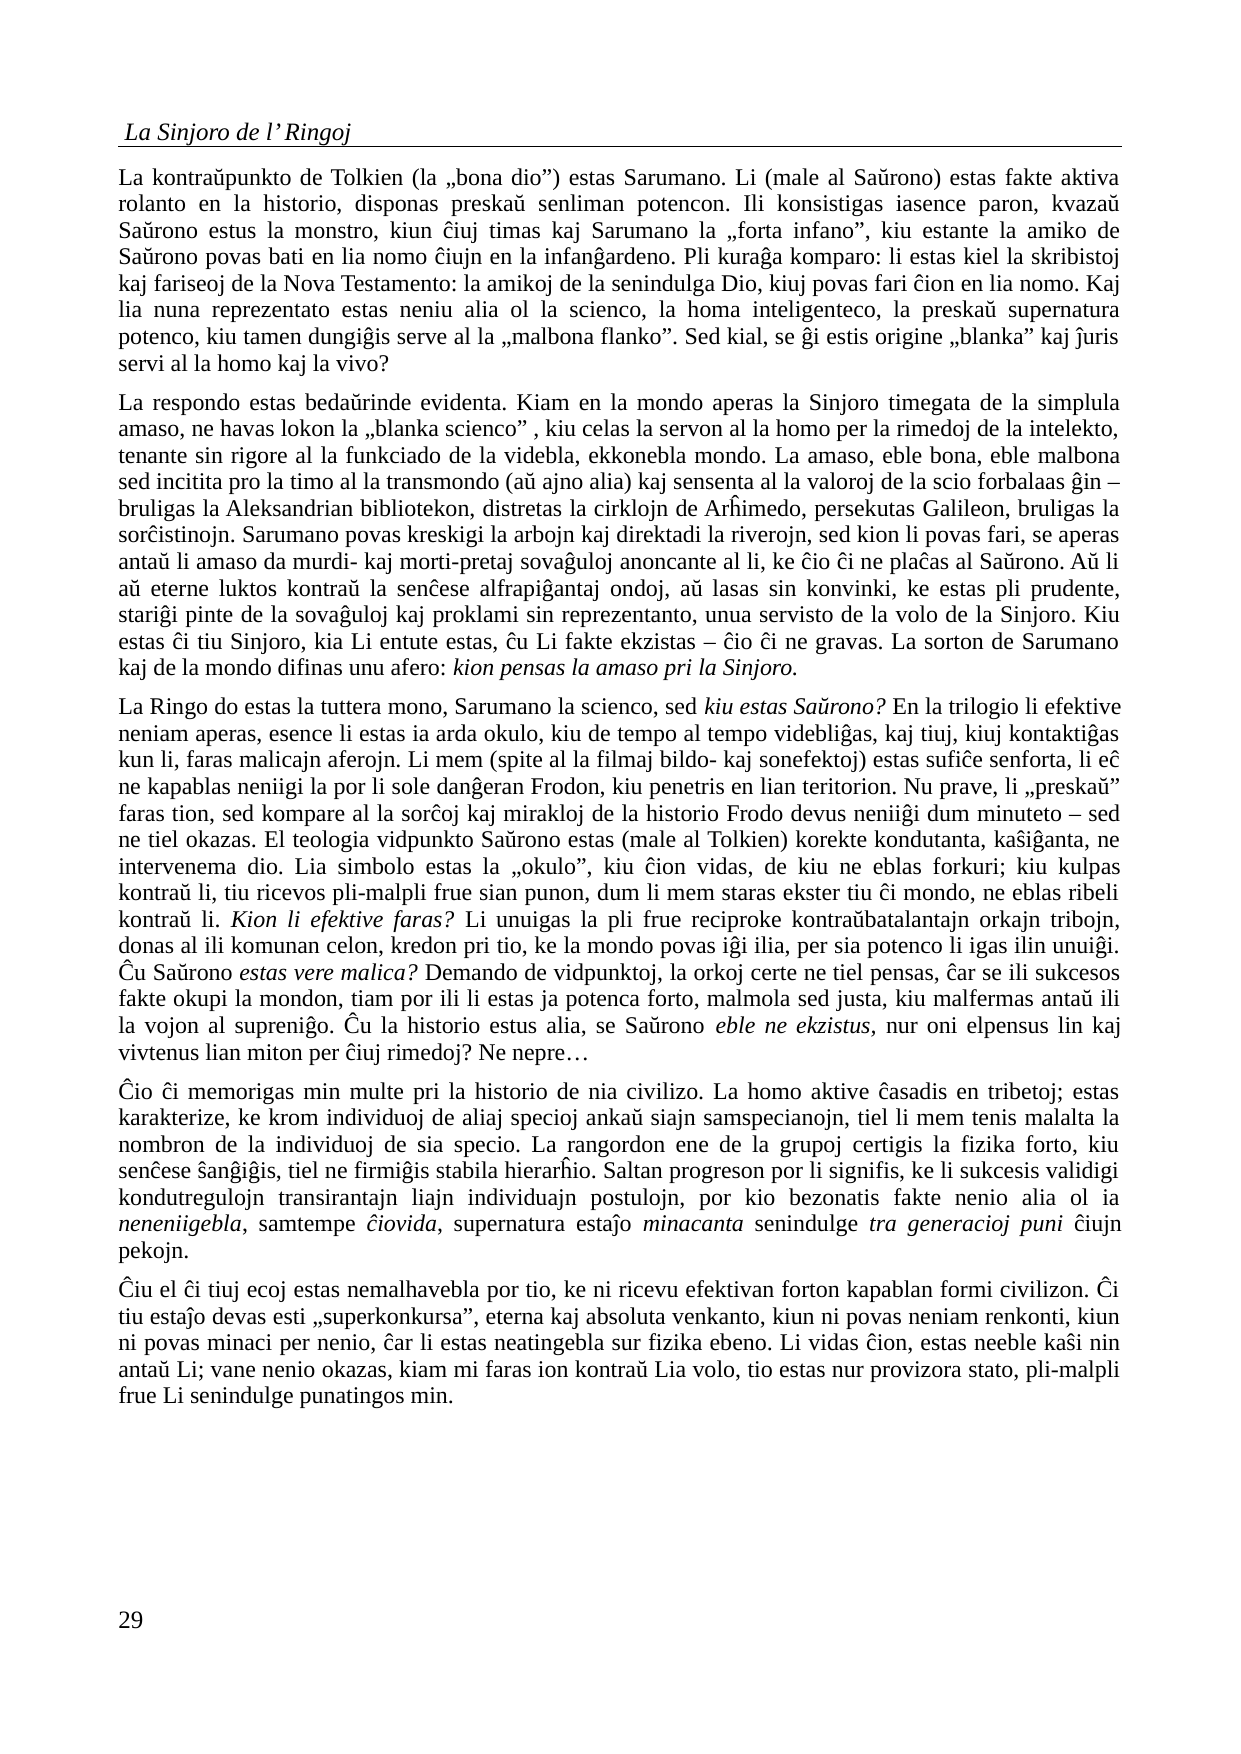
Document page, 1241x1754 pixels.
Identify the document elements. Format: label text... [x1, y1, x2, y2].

text Ĉiu el ĉi tiuj ecoj estas nemalhavebla por tio, ke ni ricevu efektivan forton kapablan formi civilizon. Ĉi tiu estaĵo devas esti „superkonkursa”, eterna kaj absoluta venkanto, kiun ni povas neniam renkonti, kiun ni povas minaci per nenio, ĉar li estas neatingebla sur fizika ebeno. Li vidas ĉion, estas neeble kaŝi nin antaŭ Li; vane nenio okazas, kiam mi faras ion kontraŭ Lia volo, tio estas nur provizora stato, pli-malpli frue Li senindulge punatingos min. [118, 1276, 1122, 1409]
text La respondo estas bedaŭrinde evidenta. Kiam en la mondo aperas la Sinjoro timegata de la simplula amaso, ne havas lokon la „blanka scienco” , kiu celas la servon al la homo per la rimedoj de la intelekto, tenante sin rigore al la funkciado de la videbla, ekkonebla mondo. La amaso, eble bona, eble malbona sed incitita pro la timo al la transmondo (aŭ ajno alia) kaj sensenta al la valoroj de la scio forbalaas ĝin – bruligas la Aleksandrian bibliotekon, distretas la cirklojn de Arĥimedo, persekutas Galileon, bruligas la sorĉistinojn. Sarumano povas kreskigi la arbojn kaj direktadi la riverojn, sed kion li povas fari, se aperas antaŭ li amaso da murdi- kaj morti-pretaj sovaĝuloj anoncante al li, ke ĉio ĉi ne plaĉas al Saŭrono. Aŭ li aŭ eterne luktos kontraŭ la senĉese alfrapiĝantaj ondoj, aŭ lasas sin konvinki, ke estas pli prudente, stariĝi pinte de la sovaĝuloj kaj proklami sin reprezentanto, unua servisto de la volo de la Sinjoro. Kiu estas ĉi tiu Sinjoro, kia Li entute estas, ĉu Li fakte ekzistas – ĉio ĉi ne gravas. La sorton de Sarumano kaj de la mondo difinas unu afero: kion pensas la amaso pri la Sinjoro. [118, 389, 1122, 681]
text La kontraŭpunkto de Tolkien (la „bona dio”) estas Sarumano. Li (male al Saŭrono) estas fakte aktiva rolanto en la historio, disponas preskaŭ senliman potencon. Ili konsistigas iasence paron, kvazaŭ Saŭrono estus la monstro, kiun ĉiuj timas kaj Sarumano la „forta infano”, kiu estante la amiko de Saŭrono povas bati en lia nomo ĉiujn en la infanĝardeno. Pli kuraĝa komparo: li estas kiel la skribistoj kaj fariseoj de la Nova Testamento: la amikoj de la senindulga Dio, kiuj povas fari ĉion en lia nomo. Kaj lia nuna reprezentato estas neniu alia ol la scienco, la homa inteligenteco, la preskaŭ supernatura potenco, kiu tamen dungiĝis serve al la „malbona flanko”. Sed kial, se ĝi estis origine „blanka” kaj ĵuris servi al la homo kaj la vivo? [118, 164, 1122, 376]
text Ĉio ĉi memorigas min multe pri la historio de nia civilizo. La homo aktive ĉasadis en tribetoj; estas karakterize, ke krom individuoj de aliaj specioj ankaŭ siajn samspecianojn, tiel li mem tenis malalta la nombron de la individuoj de sia specio. La rangordon ene de la grupoj certigis la fizika forto, kiu senĉese ŝanĝiĝis, tiel ne firmiĝis stabila hierarĥio. Saltan progreson por li signifis, ke li sukcesis validigi kondutregulojn transirantajn liajn individuajn postulojn, por kio bezonatis fakte nenio alia ol ia neneniigebla, samtempe ĉiovida, supernatura estaĵo minacanta senindulge tra generacioj puni ĉiujn pekojn. [118, 1078, 1122, 1264]
text La Ringo do estas la tuttera mono, Sarumano la scienco, sed kiu estas Saŭrono? En la trilogio li efektive neniam aperas, esence li estas ia arda okulo, kiu de tempo al tempo videbliĝas, kaj tiuj, kiuj kontaktiĝas kun li, faras malicajn aferojn. Li mem (spite al la filmaj bildo- kaj sonefektoj) estas sufiĉe senforta, li eĉ ne kapablas neniigi la por li sole danĝeran Frodon, kiu penetris en lian teritorion. Nu prave, li „preskaŭ” faras tion, sed kompare al la sorĉoj kaj mirakloj de la historio Frodo devus neniiĝi dum minuteto – sed ne tiel okazas. El teologia vidpunkto Saŭrono estas (male al Tolkien) korekte kondutanta, kaŝiĝanta, ne intervenema dio. Lia simbolo estas la „okulo”, kiu ĉion vidas, de kiu ne eblas forkuri; kiu kulpas kontraŭ li, tiu ricevos pli-malpli frue sian punon, dum li mem staras ekster tiu ĉi mondo, ne eblas ribeli kontraŭ li. Kion li efektive faras? Li unuigas la pli frue reciproke kontraŭbatalantajn orkajn tribojn, donas al ili komunan celon, kredon pri tio, ke la mondo povas iĝi ilia, per sia potenco li igas ilin unuiĝi. Ĉu Saŭrono estas vere malica? Demando de vidpunktoj, la orkoj certe ne tiel pensas, ĉar se ili sukcesos fakte okupi la mondon, tiam por ili li estas ja potenca forto, malmola sed justa, kiu malfermas antaŭ ili la vojon al supreniĝo. Ĉu la historio estus alia, se Saŭrono eble ne ekzistus, nur oni elpensus lin kaj vivtenus lian miton per ĉiuj rimedoj? Ne nepre… [118, 693, 1122, 1065]
